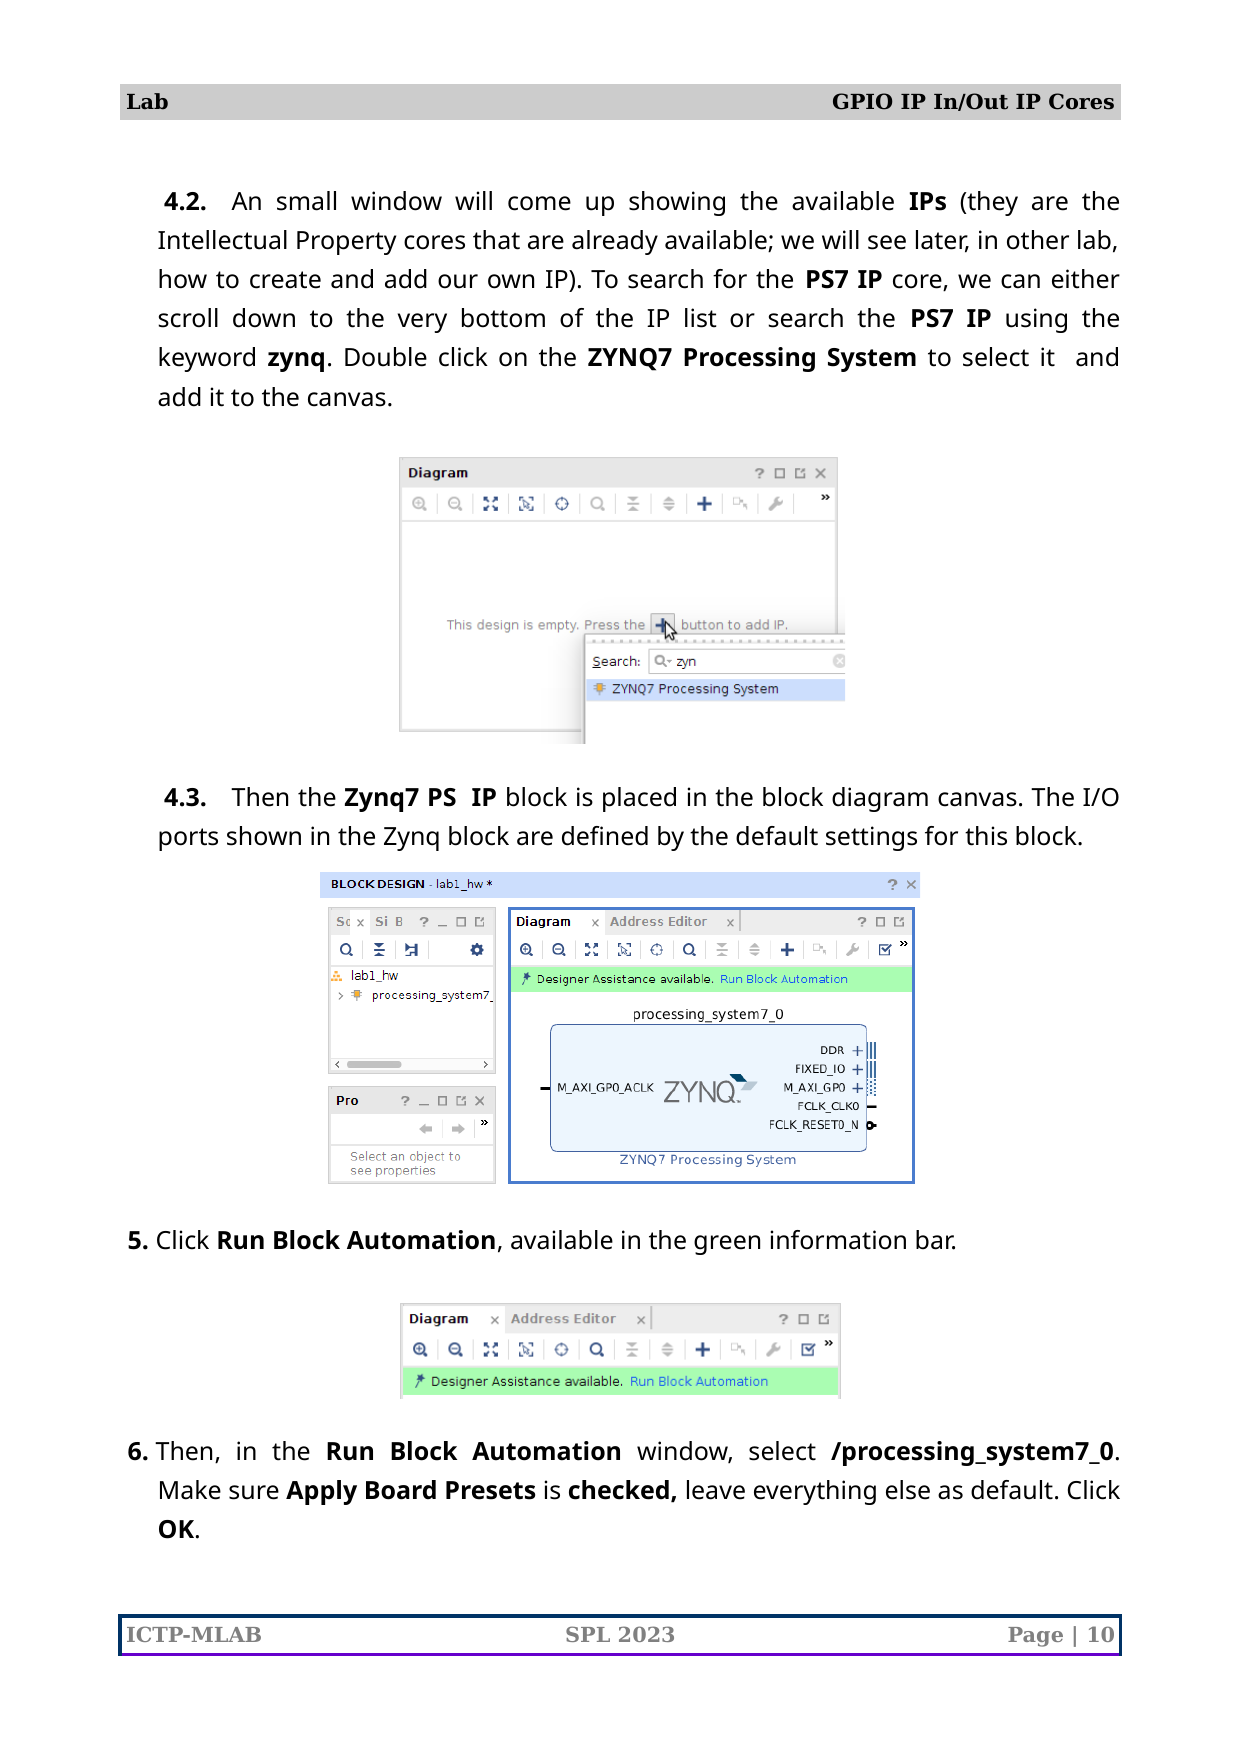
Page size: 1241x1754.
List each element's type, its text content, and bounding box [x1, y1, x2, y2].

list Then the Zynq7 PS IP block is placed in the block diagram canvas. The I/O ports shown in the Zynq block are defined by the default settings for this block. [157, 441, 1121, 852]
list An small window will come up showing the available IPs (they are the Intellectual Property cores that are already available; we will see later, in other lab, how to create and add our own IP). To search for the PS7 IP core, we can either scroll down to the very bottom of the IP list or search the PS7 IP using the keyword zynq. Double click on the ZYNQ7 Processing System to select it and add it to the canvas. [157, 183, 1121, 413]
picture [395, 450, 846, 744]
list Click Run Block Automation, available in the green information bar. [127, 870, 1121, 1257]
picture [320, 872, 921, 1188]
list Then, in the Run Block Automation window, select /processing_system7_0. Make sure Apply Board Presets is checked, leave everything else as default. Click OK. [127, 1312, 1121, 1546]
picture [395, 1299, 846, 1399]
